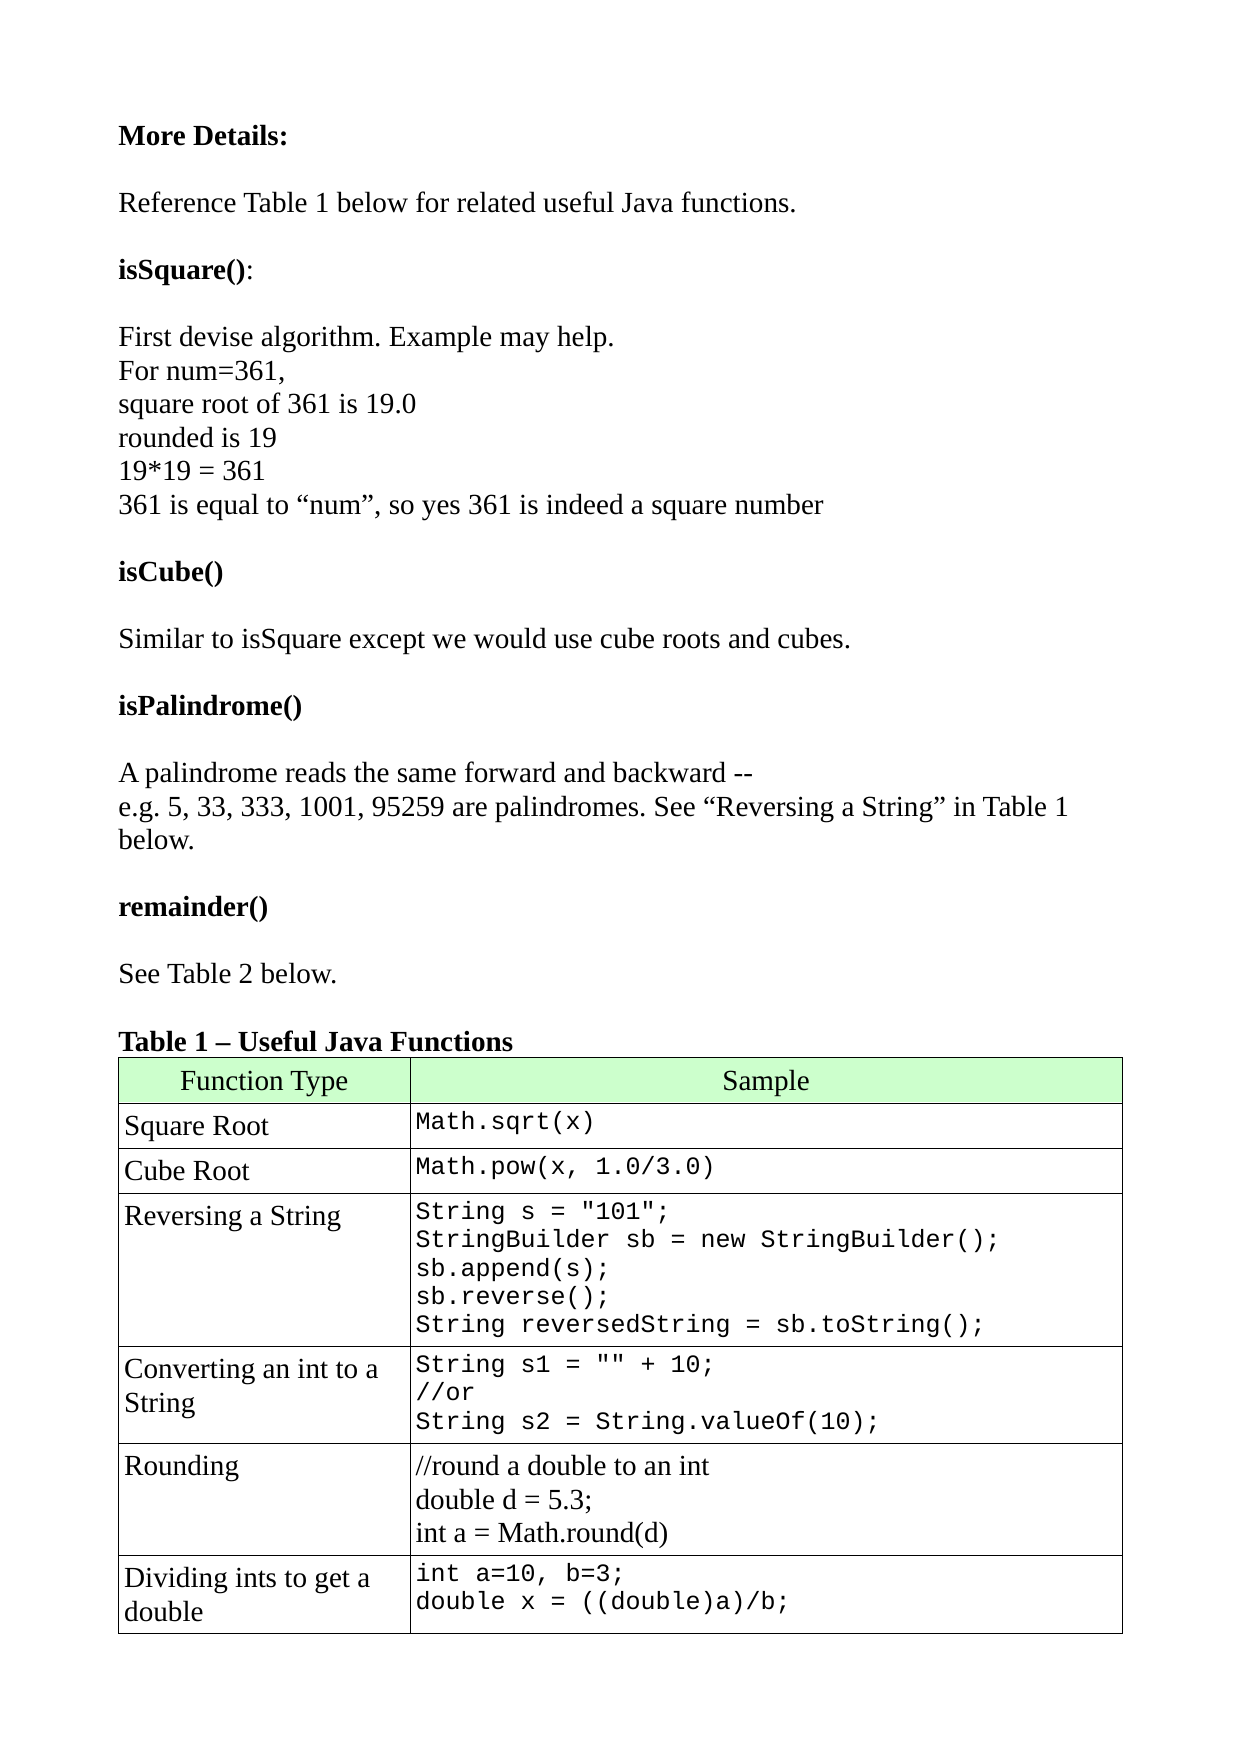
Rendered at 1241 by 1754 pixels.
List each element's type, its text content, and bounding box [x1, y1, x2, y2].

table_cell Square Root [119, 1104, 410, 1147]
text Reference Table 1 below for related useful Java functions. [118, 185, 1122, 219]
table_cell Reversing a String [119, 1194, 410, 1346]
table_cell String s = "101"; StringBuilder sb = new StringBuilder(); sb.append(s); sb.reverse(); String reversedString = sb.toString(); [411, 1194, 1122, 1346]
table_cell Dividing ints to get a double [119, 1556, 410, 1633]
table_header Sample [411, 1058, 1122, 1102]
text isCube() [118, 554, 1122, 588]
text More Details: [118, 118, 1122, 152]
text square root of 361 is 19.0 [118, 386, 1122, 420]
text remainder() [118, 889, 1122, 923]
table_cell Converting an int to a String [119, 1347, 410, 1442]
table_header Function Type [119, 1058, 410, 1102]
text 19*19 = 361 [118, 453, 1122, 487]
text See Table 2 below. [118, 957, 1122, 990]
table_cell Rounding [119, 1444, 410, 1554]
text isSquare(): [118, 252, 1122, 286]
text isPalindrome() [118, 688, 1122, 722]
table_cell Math.sqrt(x) [411, 1104, 1122, 1147]
text A palindrome reads the same forward and backward -- [118, 755, 1122, 789]
text Similar to isSquare except we would use cube roots and cubes. [118, 621, 1122, 655]
text rounded is 19 [118, 420, 1122, 453]
text For num=361, [118, 353, 1122, 386]
text e.g. 5, 33, 333, 1001, 95259 are palindromes. See “Reversing a String” in Table 1 below. [118, 789, 1122, 856]
text 361 is equal to “num”, so yes 361 is indeed a square number [118, 487, 1122, 521]
table_cell int a=10, b=3; double x = ((double)a)/b; [411, 1556, 1122, 1633]
table_cell //round a double to an int double d = 5.3; int a = Math.round(d) [411, 1444, 1122, 1554]
table_cell Cube Root [119, 1149, 410, 1193]
table_cell String s1 = "" + 10; //or String s2 = String.valueOf(10); [411, 1347, 1122, 1442]
text Table 1 – Useful Java Functions [118, 1024, 1122, 1057]
text First devise algorithm. Example may help. [118, 319, 1122, 353]
table_cell Math.pow(x, 1.0/3.0) [411, 1149, 1122, 1193]
